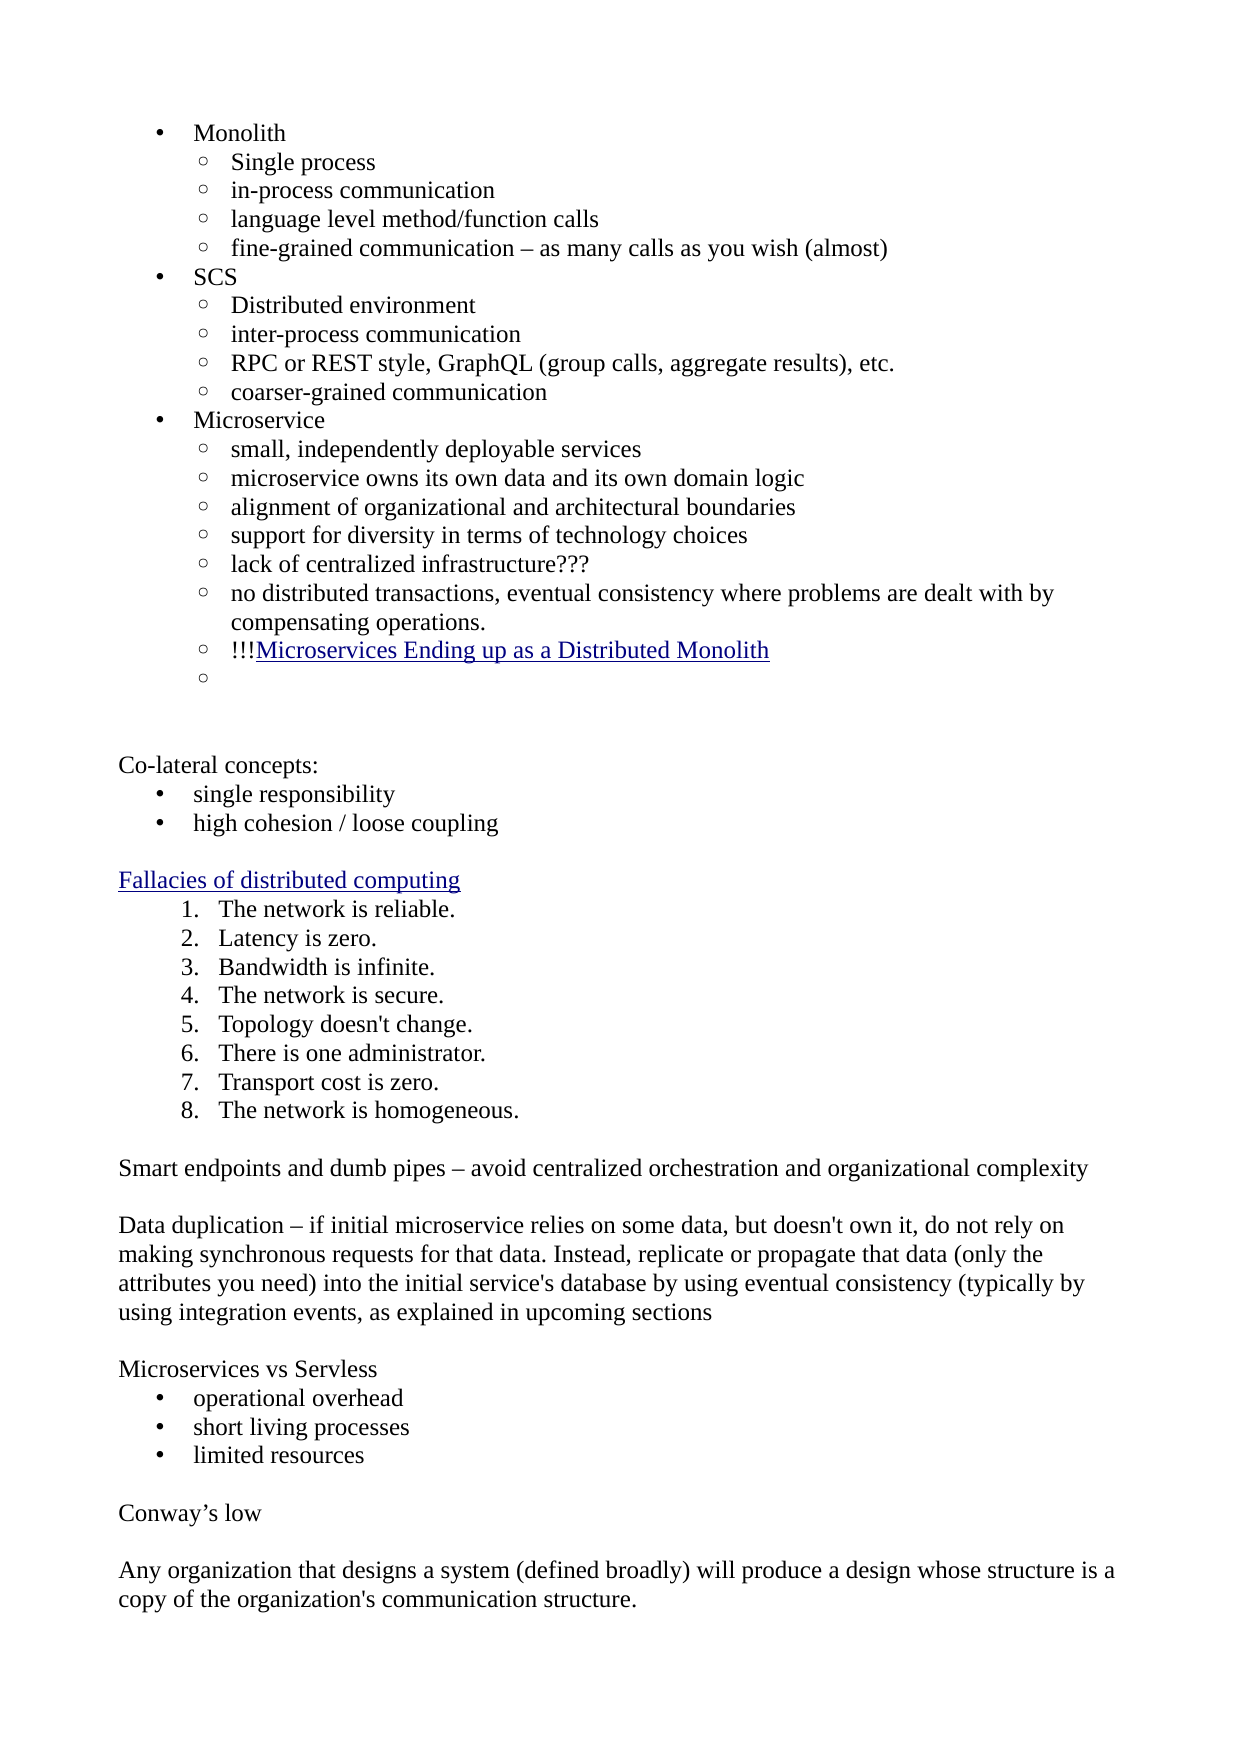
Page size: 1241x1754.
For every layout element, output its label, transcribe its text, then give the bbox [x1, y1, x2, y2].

list Monolith [156, 118, 1122, 147]
list inter-process communication [193, 319, 1122, 348]
text Co-lateral concepts: [118, 751, 1122, 779]
list Bandwidth is infinite. [181, 952, 1122, 981]
list Topology doesn't change. [181, 1009, 1122, 1038]
list Single process [193, 147, 1122, 176]
list high cohesion / loose coupling [156, 808, 1122, 837]
list fine-grained communication – as many calls as you wish (almost) [193, 233, 1122, 262]
list RPC or REST style, GraphQL (group calls, aggregate results), etc. [193, 348, 1122, 377]
list The network is reliable. [181, 894, 1122, 923]
list Microservice [156, 406, 1122, 434]
list in-process communication [193, 176, 1122, 204]
list Transport cost is zero. [181, 1067, 1122, 1096]
list lack of centralized infrastructure??? [193, 549, 1122, 578]
list !!!Microservices Ending up as a Distributed Monolith [193, 636, 1122, 664]
list microservice owns its own data and its own domain logic [193, 463, 1122, 492]
text Any organization that designs a system (defined broadly) will produce a design whose structure is a copy of the organization's communication structure. [118, 1556, 1122, 1613]
list alignment of organizational and architectural boundaries [193, 492, 1122, 521]
text Microservices vs Servless [118, 1354, 1122, 1383]
list small, independently deployable services [193, 434, 1122, 463]
text Conway’s low [118, 1498, 1122, 1527]
list The network is secure. [181, 981, 1122, 1009]
text Smart endpoints and dumb pipes – avoid centralized orchestration and organizational complexity [118, 1153, 1122, 1182]
list no distributed transactions, eventual consistency where problems are dealt with by compensating operations. [193, 578, 1122, 636]
text Fallacies of distributed computing [118, 866, 1122, 894]
list short living processes [156, 1412, 1122, 1441]
list language level method/function calls [193, 204, 1122, 233]
list coarser-grained communication [193, 377, 1122, 406]
list single responsibility [156, 779, 1122, 808]
list Distributed environment [193, 291, 1122, 319]
list support for diversity in terms of technology choices [193, 521, 1122, 549]
list Latency is zero. [181, 923, 1122, 952]
text Data duplication – if initial microservice relies on some data, but doesn't own it, do not rely on making synchronous requests for that data. Instead, replicate or propagate that data (only the attributes you need) into the initial service's database by using eventual consistency (typically by using integration events, as explained in upcoming sections [118, 1211, 1122, 1326]
list limited resources [156, 1441, 1122, 1469]
list The network is homogeneous. [181, 1096, 1122, 1124]
list There is one administrator. [181, 1038, 1122, 1067]
list SCS [156, 262, 1122, 291]
list operational overhead [156, 1383, 1122, 1412]
